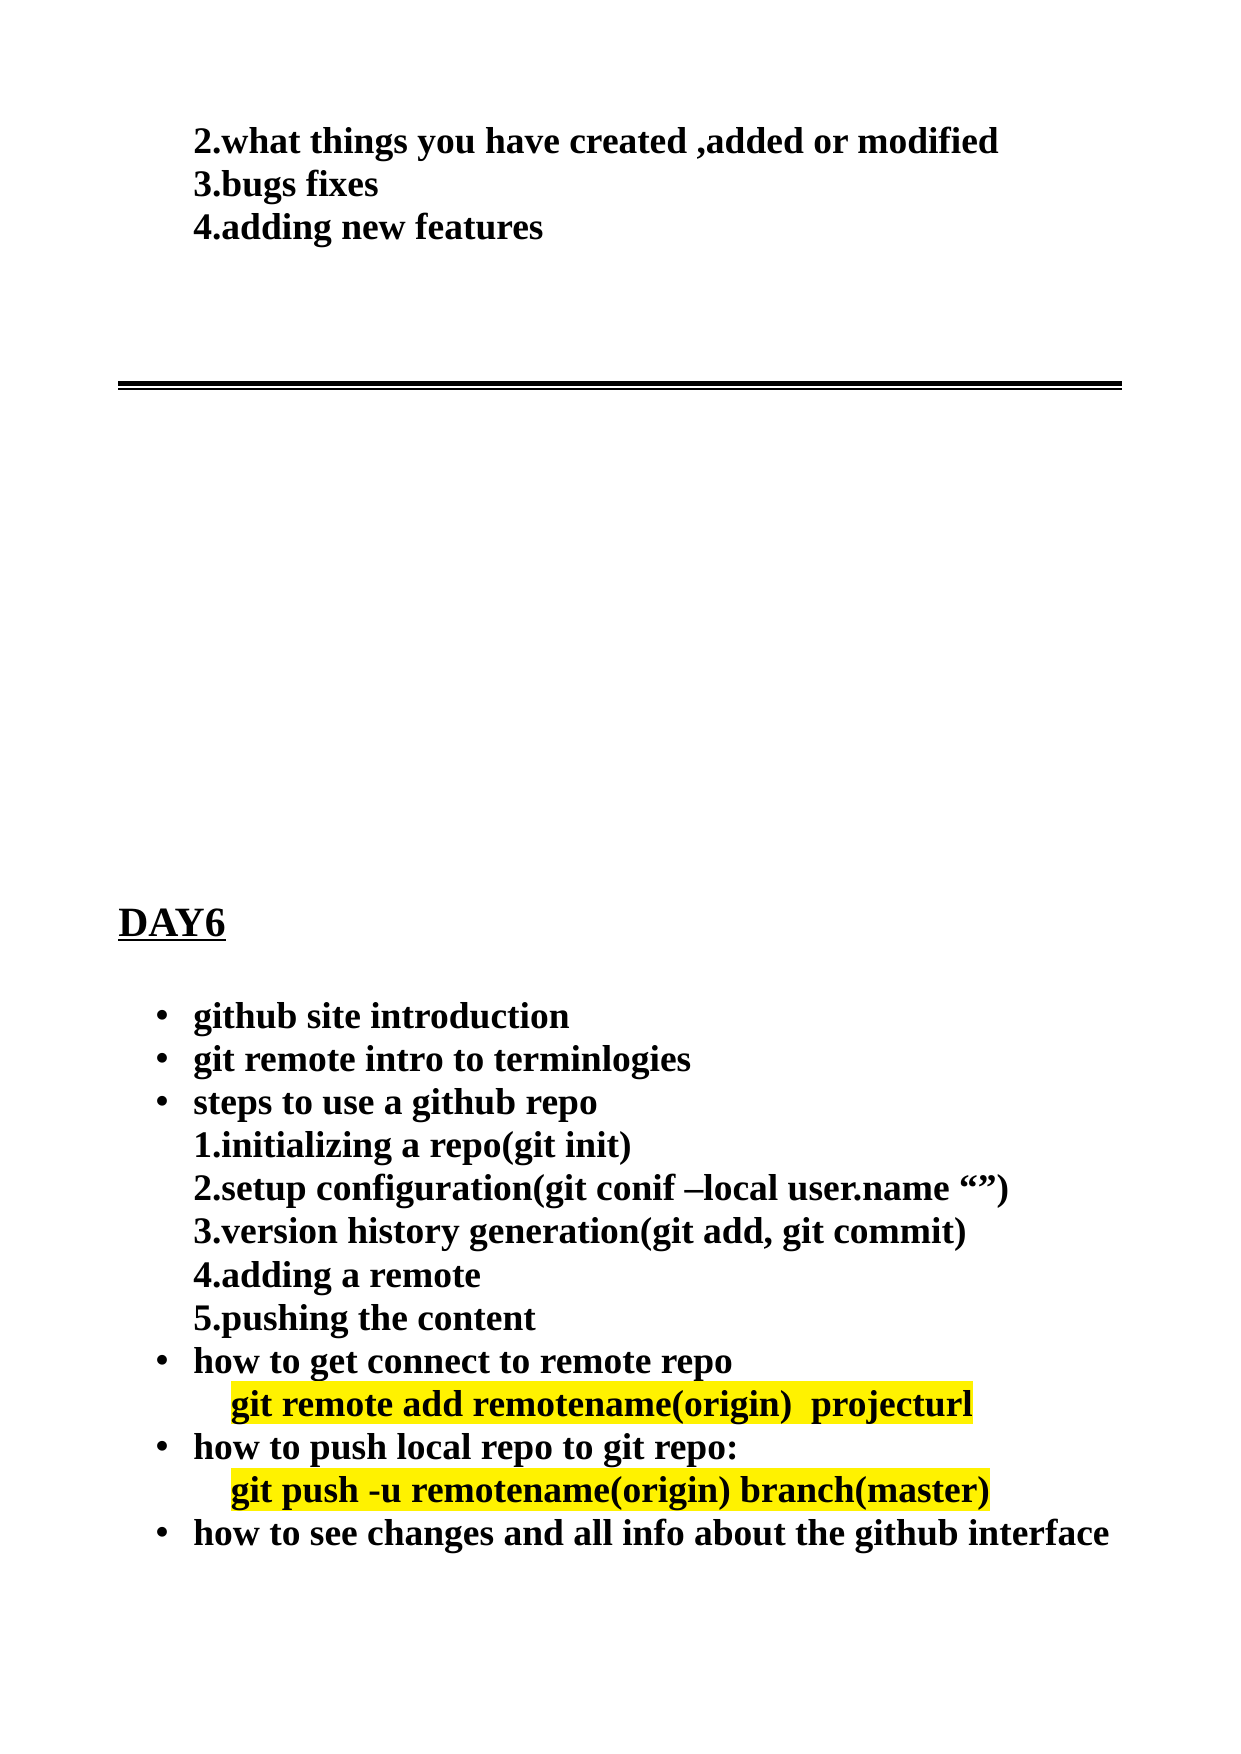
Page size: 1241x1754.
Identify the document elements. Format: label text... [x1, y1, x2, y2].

list 4.adding new features [156, 204, 1122, 247]
list 5.pushing the content [156, 1295, 1122, 1338]
text DAY6 [118, 897, 1122, 945]
list how to see changes and all info about the github interface [156, 1511, 1122, 1554]
list how to push local repo to git repo: [156, 1424, 1122, 1468]
list 1.initializing a repo(git init) [156, 1123, 1122, 1166]
list how to get connect to remote repo [156, 1338, 1122, 1381]
list git push -u remotename(origin) branch(master) [193, 1468, 1122, 1511]
list 3.version history generation(git add, git commit) [156, 1209, 1122, 1252]
list github site introduction [156, 993, 1122, 1036]
list git remote add remotename(origin) projecturl [193, 1381, 1122, 1424]
list steps to use a github repo [156, 1079, 1122, 1123]
list 2.setup configuration(git conif –local user.name “”) [156, 1166, 1122, 1209]
list 3.bugs fixes [156, 161, 1122, 204]
list 2.what things you have created ,added or modified [156, 118, 1122, 161]
list 4.adding a remote [156, 1252, 1122, 1295]
list git remote intro to terminlogies [156, 1036, 1122, 1079]
